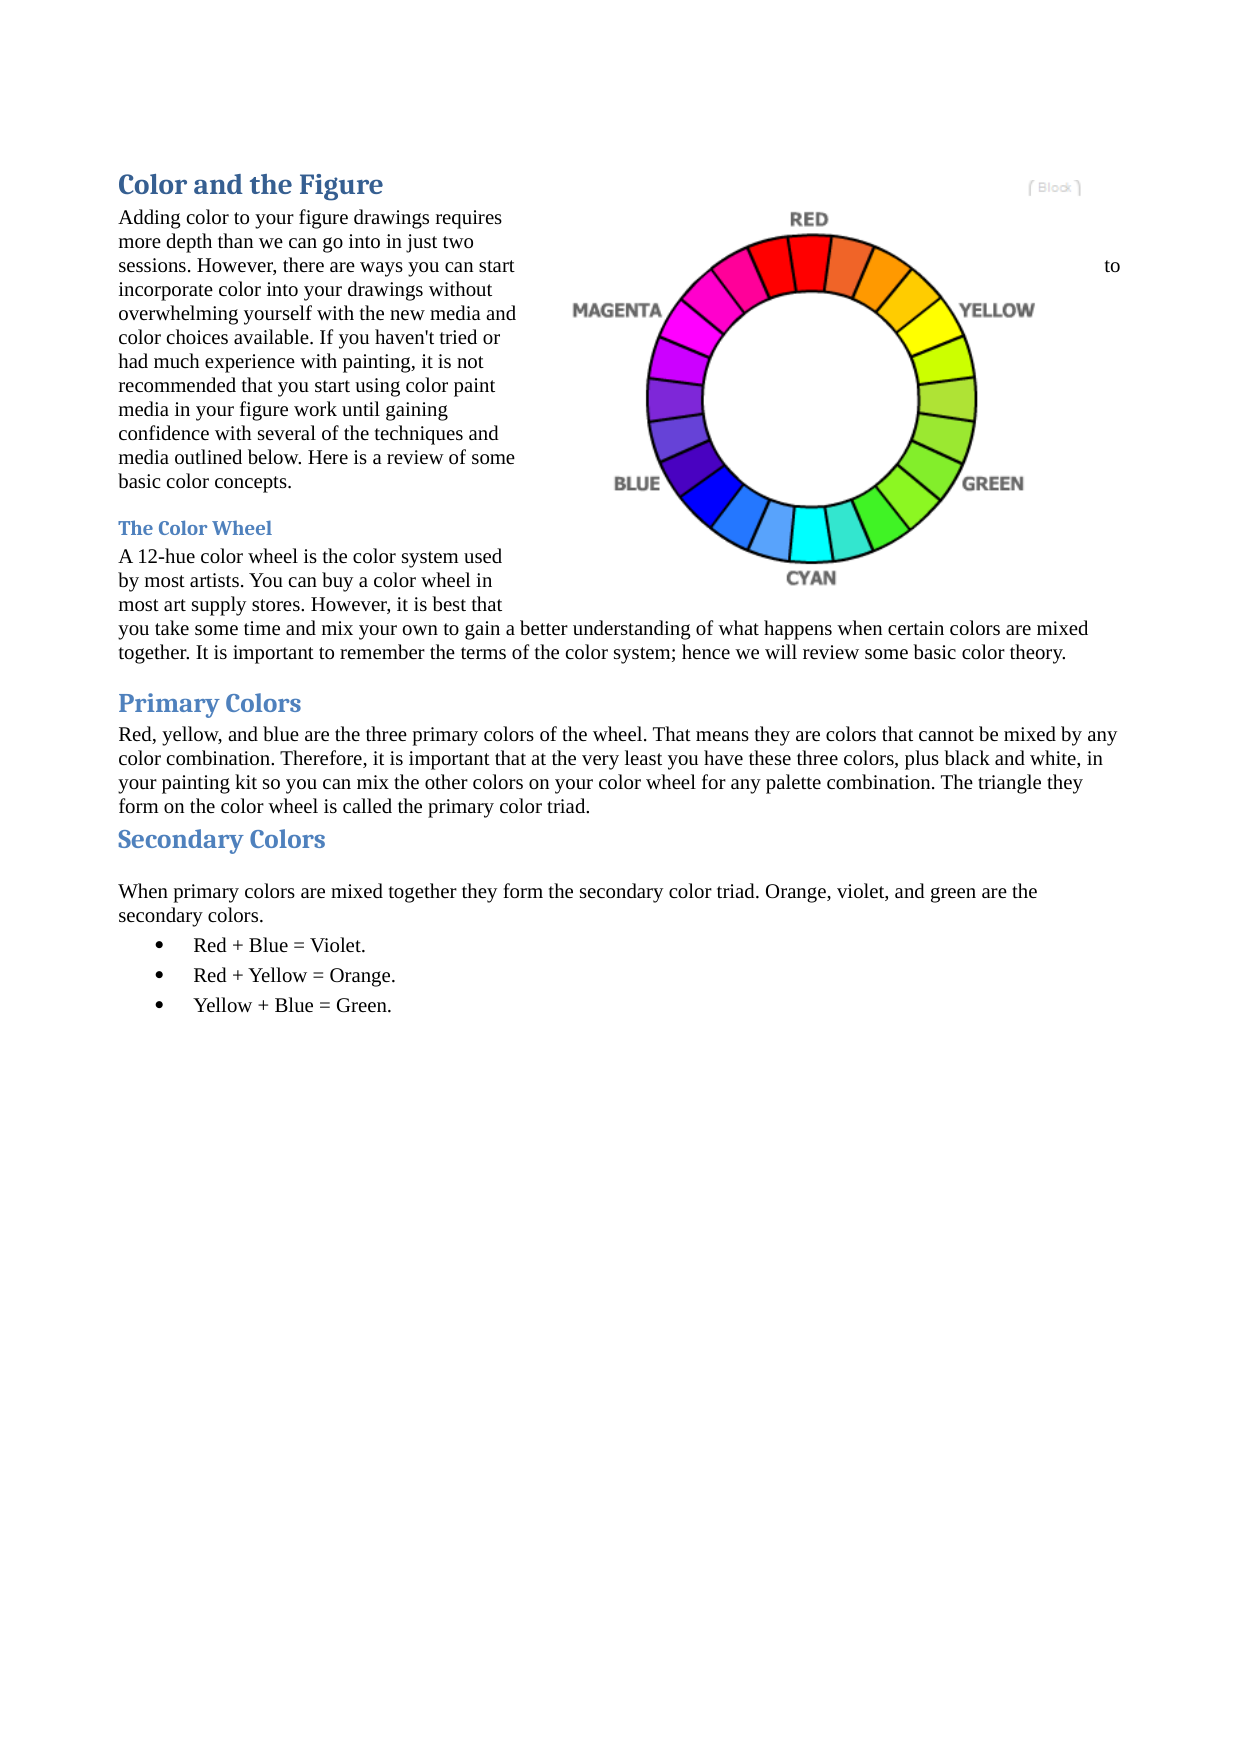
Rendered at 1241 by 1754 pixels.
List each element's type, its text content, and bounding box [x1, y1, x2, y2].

text Red, yellow, and blue are the three primary colors of the wheel. That means they are colors that cannot be mixed by any color combination. Therefore, it is important that at the very least you have these three colors, plus black and white, in your painting kit so you can mix the other colors on your color wheel for any palette combination. The triangle they form on the color wheel is called the primary color triad. [118, 722, 1122, 818]
picture [543, 180, 1086, 615]
subtitle [1086, 517, 1122, 541]
subtitle Color and the Figure [118, 168, 1122, 202]
subtitle The Color Wheel [118, 517, 543, 541]
list Red + Blue = Violet. [156, 933, 1122, 957]
text A 12-hue color wheel is the color system used by most artists. You can buy a color wheel in most art supply stores. However, it is best that you take some time and mix your own to gain a better understanding of what happens when certain colors are mixed together. It is important to remember the terms of the color system; hence we will review some basic color theory. [118, 544, 1122, 664]
list Yellow + Blue = Green. [156, 993, 1122, 1017]
text Adding color to your figure drawings requires more depth than we can go into in just two sessions. However, there are ways you can start to incorporate color into your drawings without overwhelming yourself with the new media and color choices available. If you haven't tried or had much experience with painting, it is not recommended that you start using color paint media in your figure work until gaining confidence with several of the techniques and media outlined below. Here is a review of some basic color concepts. [118, 204, 543, 493]
text Secondary Colors When primary colors are mixed together they form the secondary color triad. Orange, violet, and green are the secondary colors. [118, 824, 1122, 927]
subtitle Primary Colors [118, 688, 1122, 719]
list Red + Yellow = Orange. [156, 963, 1122, 987]
